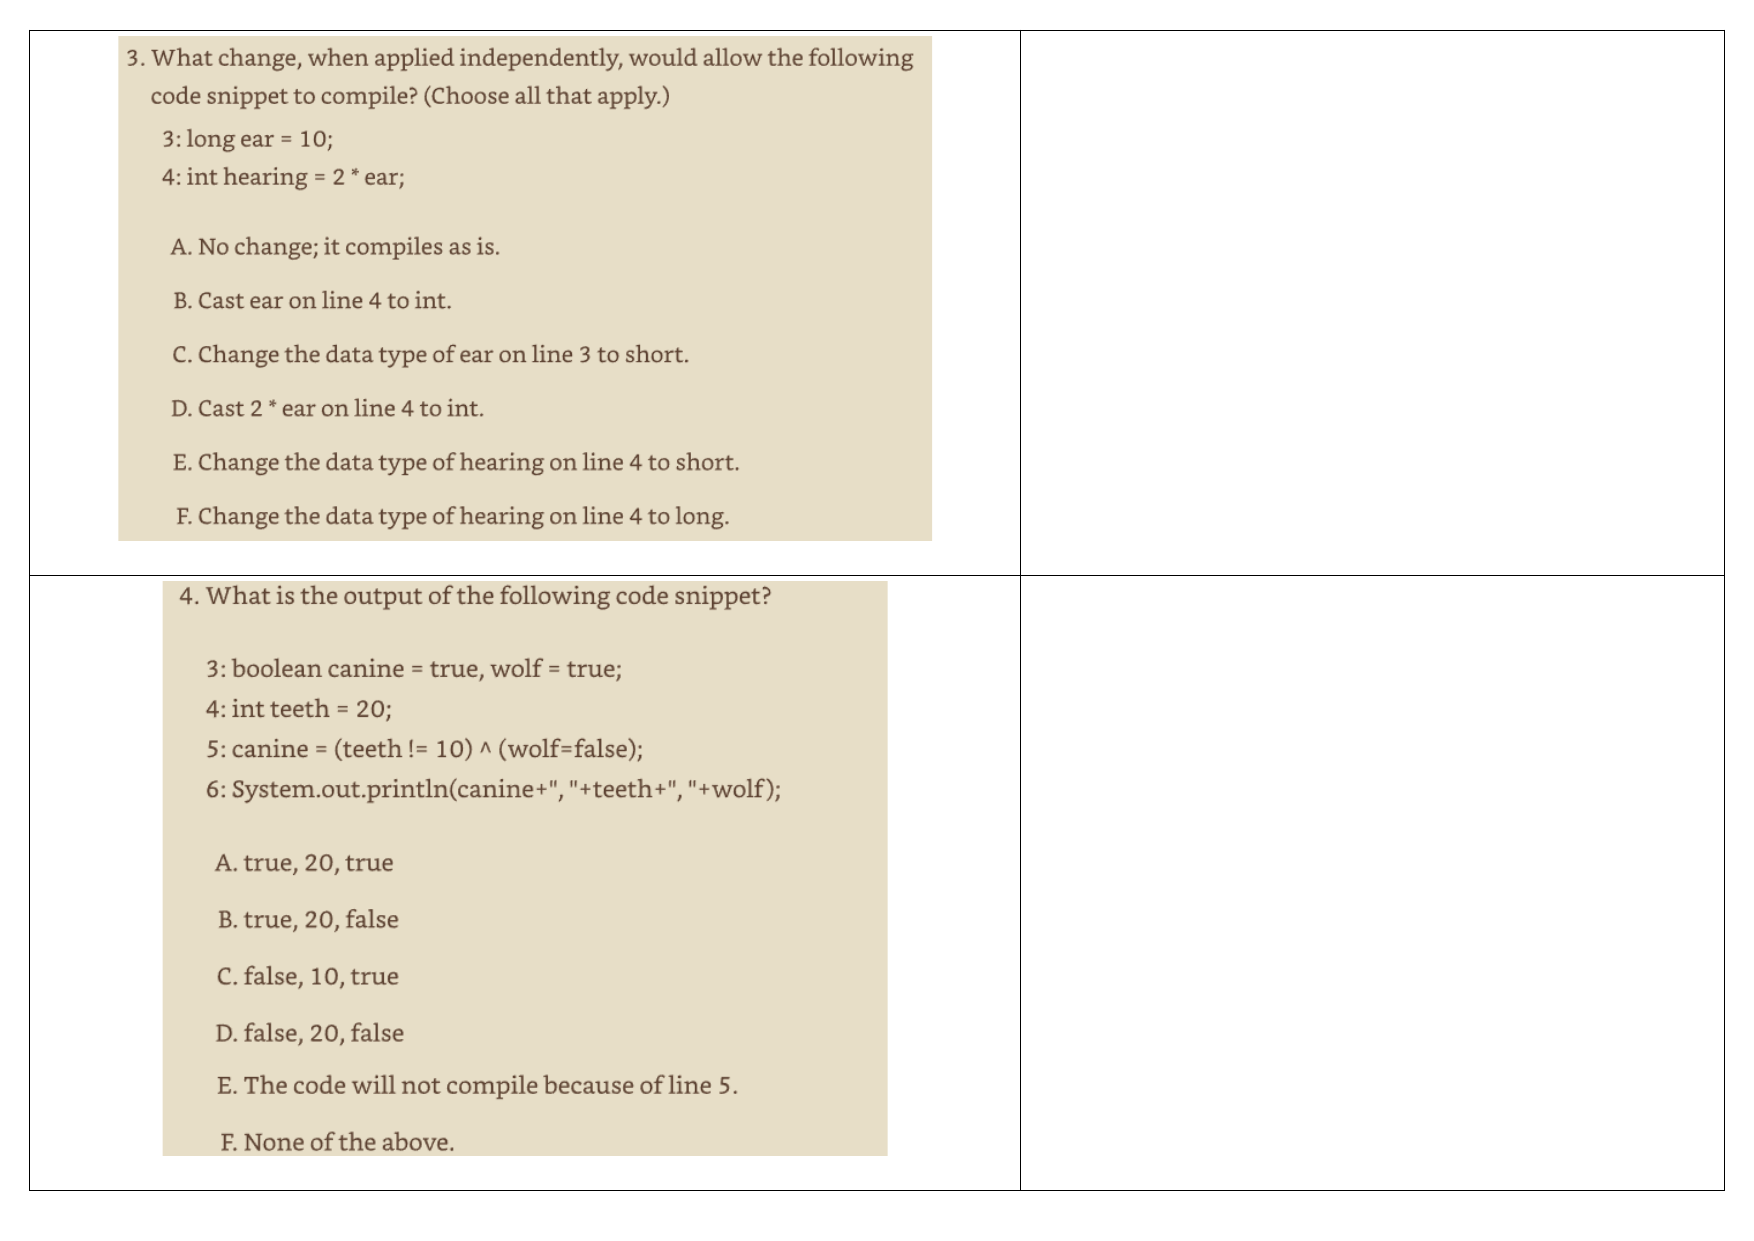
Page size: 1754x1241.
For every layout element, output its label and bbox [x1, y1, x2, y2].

picture [162, 581, 888, 1156]
table_cell [30, 576, 1020, 1190]
picture [118, 36, 933, 541]
table_cell [30, 31, 1020, 575]
table_cell [1021, 31, 1724, 575]
table_cell [1021, 576, 1724, 1190]
